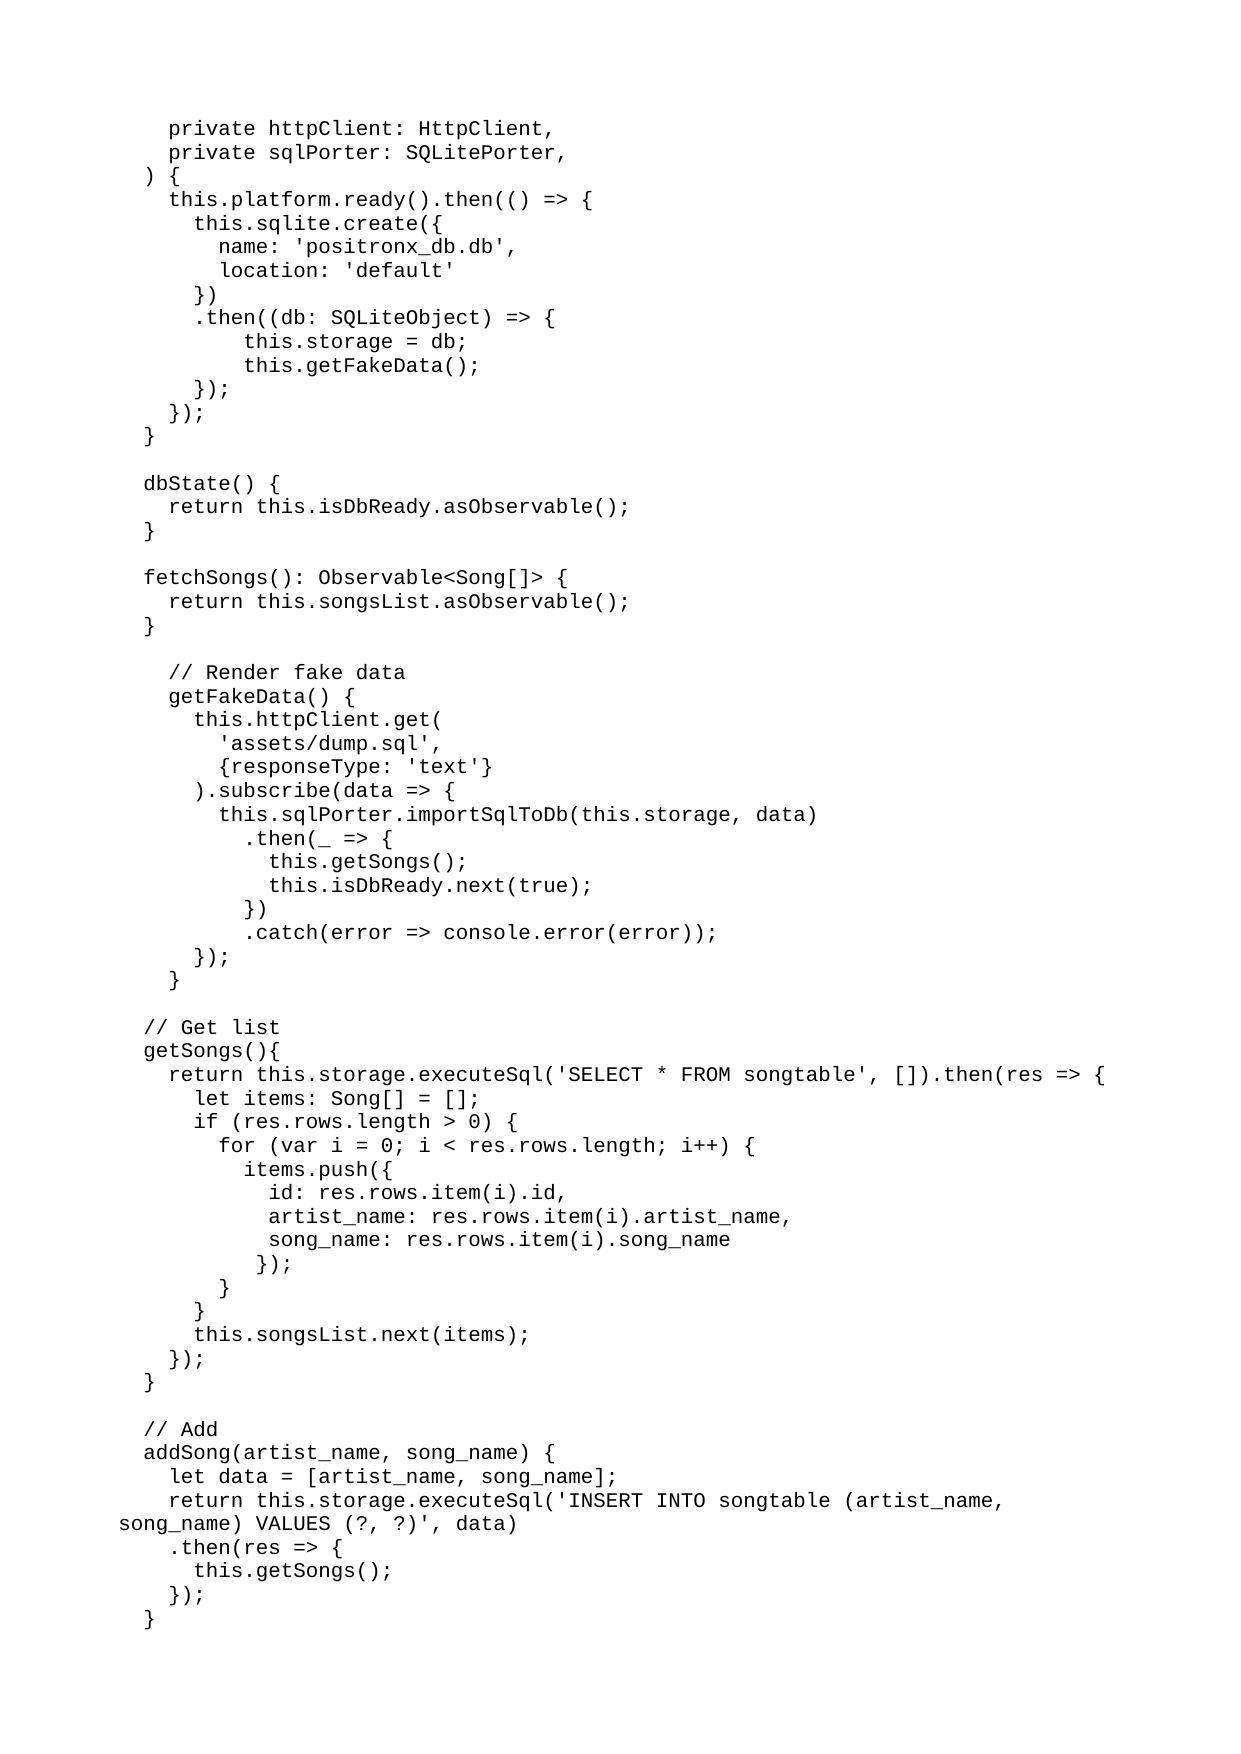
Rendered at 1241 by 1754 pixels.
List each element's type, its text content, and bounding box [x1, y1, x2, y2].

text private httpClient: HttpClient, [118, 118, 1122, 142]
text this.getSongs(); [118, 851, 1122, 875]
text } [118, 426, 1122, 449]
text return this.storage.executeSql('INSERT INTO songtable (artist_name, song_name) VALUES (?, ?)', data) [118, 1489, 1122, 1537]
text } [118, 615, 1122, 638]
text } [118, 520, 1122, 544]
text }); [118, 1348, 1122, 1371]
text location: 'default' [118, 260, 1122, 284]
text let data = [artist_name, song_name]; [118, 1466, 1122, 1489]
text name: 'positronx_db.db', [118, 236, 1122, 260]
text this.sqlPorter.importSqlToDb(this.storage, data) [118, 804, 1122, 827]
text for (var i = 0; i < res.rows.length; i++) { [118, 1135, 1122, 1158]
text this.sqlite.create({ [118, 213, 1122, 236]
text } [118, 1371, 1122, 1395]
text let items: Song[] = []; [118, 1088, 1122, 1111]
text } [118, 1300, 1122, 1324]
text items.push({ [118, 1158, 1122, 1182]
text getFakeData() { [118, 686, 1122, 709]
text }); [118, 378, 1122, 402]
text } [118, 1608, 1122, 1631]
text if (res.rows.length > 0) { [118, 1111, 1122, 1135]
text {responseType: 'text'} [118, 757, 1122, 780]
text // Render fake data [118, 662, 1122, 686]
text }); [118, 946, 1122, 969]
text this.httpClient.get( [118, 709, 1122, 733]
text return this.songsList.asObservable(); [118, 591, 1122, 615]
text // Add [118, 1419, 1122, 1442]
text this.getFakeData(); [118, 354, 1122, 378]
text .catch(error => console.error(error)); [118, 922, 1122, 946]
text .then((db: SQLiteObject) => { [118, 307, 1122, 331]
text 'assets/dump.sql', [118, 733, 1122, 757]
text return this.isDbReady.asObservable(); [118, 496, 1122, 520]
text .then(res => { [118, 1537, 1122, 1561]
text song_name: res.rows.item(i).song_name [118, 1229, 1122, 1253]
text dbState() { [118, 473, 1122, 496]
text this.isDbReady.next(true); [118, 875, 1122, 898]
text }); [118, 1253, 1122, 1277]
text this.storage = db; [118, 331, 1122, 354]
text .then(_ => { [118, 827, 1122, 851]
text artist_name: res.rows.item(i).artist_name, [118, 1206, 1122, 1229]
text } [118, 969, 1122, 993]
text }); [118, 1584, 1122, 1608]
text return this.storage.executeSql('SELECT * FROM songtable', []).then(res => { [118, 1064, 1122, 1088]
text this.getSongs(); [118, 1561, 1122, 1584]
text }) [118, 898, 1122, 922]
text } [118, 1277, 1122, 1300]
text // Get list [118, 1017, 1122, 1040]
text id: res.rows.item(i).id, [118, 1182, 1122, 1206]
text }); [118, 402, 1122, 426]
text this.songsList.next(items); [118, 1324, 1122, 1348]
text addSong(artist_name, song_name) { [118, 1442, 1122, 1466]
text fetchSongs(): Observable<Song[]> { [118, 567, 1122, 591]
text ) { [118, 165, 1122, 189]
text this.platform.ready().then(() => { [118, 189, 1122, 213]
text getSongs(){ [118, 1040, 1122, 1064]
text }) [118, 284, 1122, 307]
text private sqlPorter: SQLitePorter, [118, 142, 1122, 165]
text ).subscribe(data => { [118, 780, 1122, 804]
